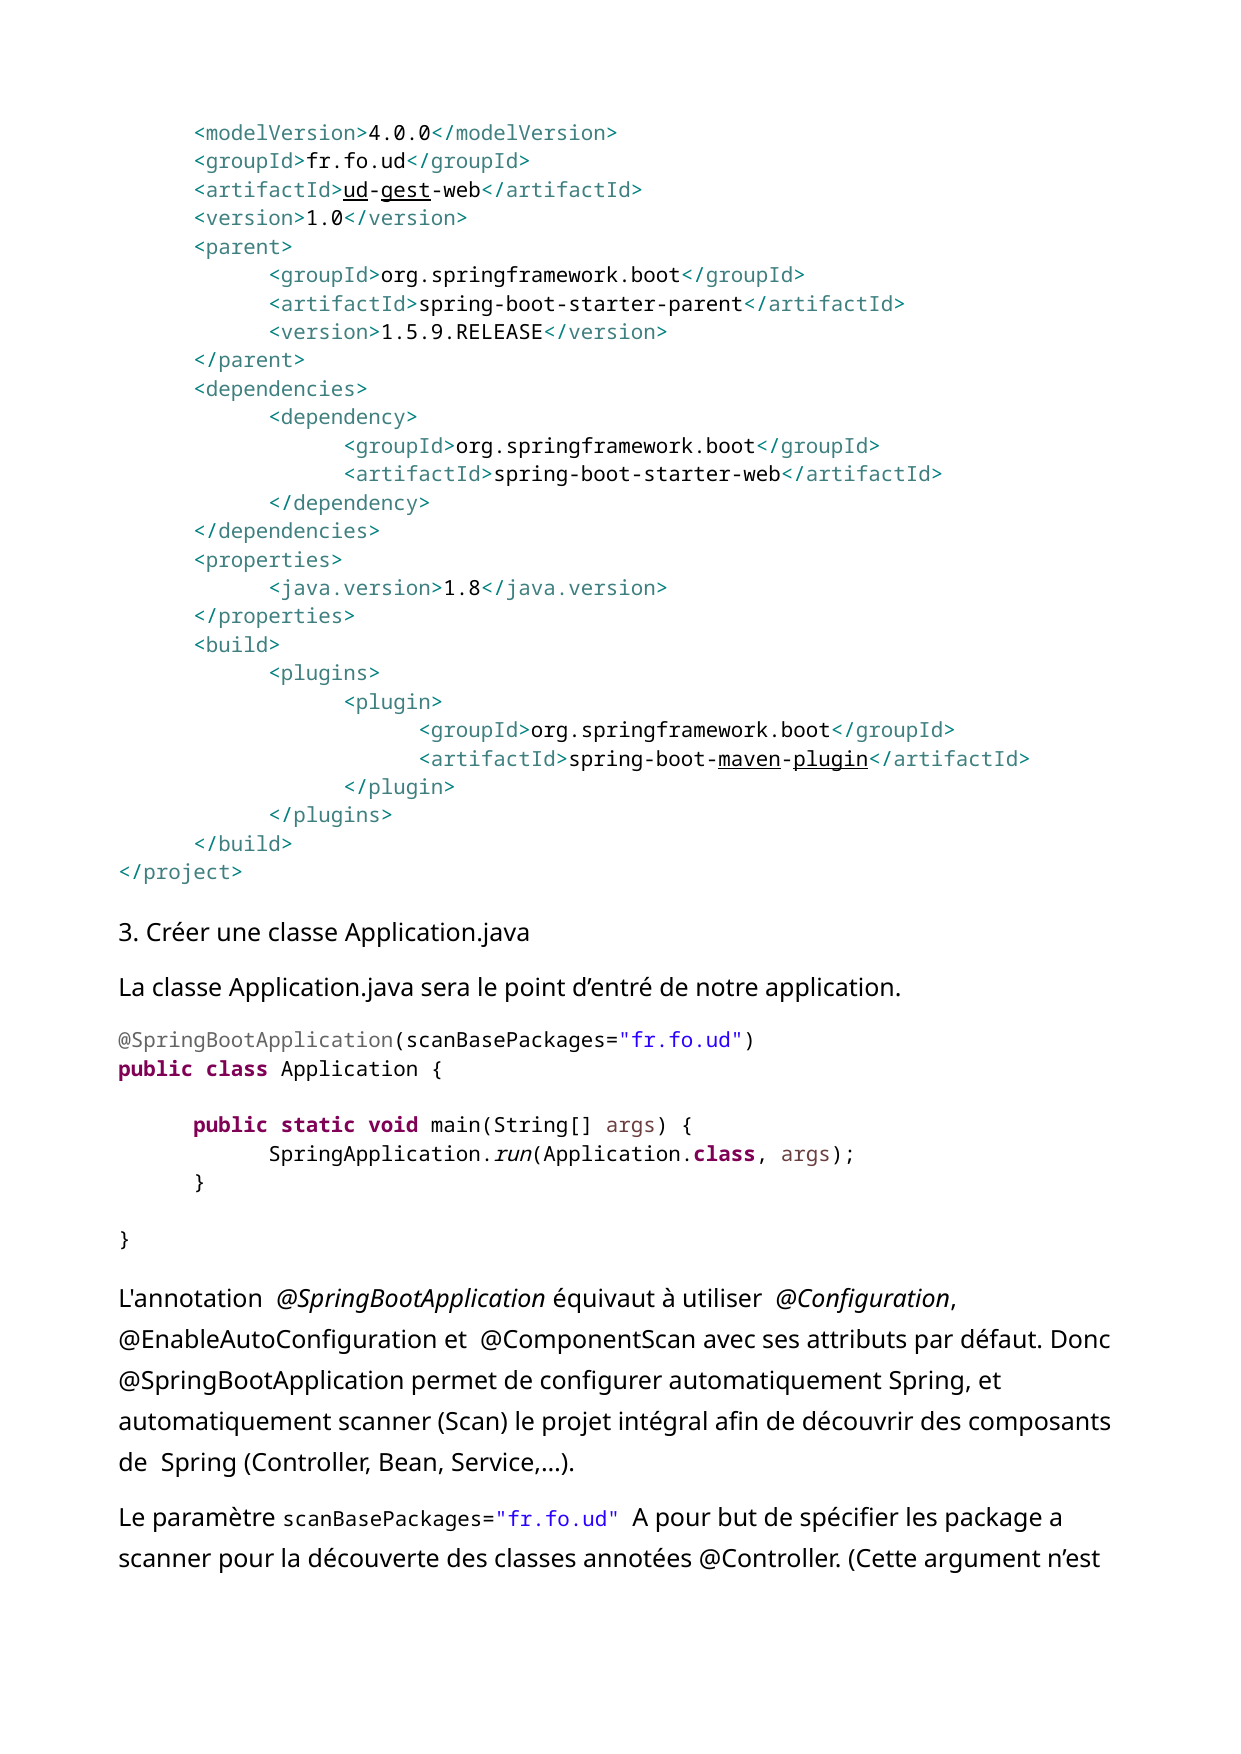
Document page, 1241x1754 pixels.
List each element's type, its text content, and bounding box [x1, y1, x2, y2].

text <dependencies> [118, 374, 1122, 402]
text </build> [118, 829, 1122, 857]
text </dependency> [118, 488, 1122, 516]
text 3. Créer une classe Application.java [118, 914, 1122, 948]
text <dependency> [118, 402, 1122, 431]
text <java.version>1.8</java.version> [118, 573, 1122, 602]
text </plugins> [118, 801, 1122, 829]
text <build> [118, 630, 1122, 658]
text public static void main(String[] args) { [118, 1111, 1122, 1139]
text <properties> [118, 545, 1122, 573]
text } [118, 1167, 1122, 1196]
text </plugin> [118, 772, 1122, 801]
text @SpringBootApplication(scanBasePackages="fr.fo.ud") [118, 1025, 1122, 1054]
text <artifactId>spring-boot-starter-web</artifactId> [118, 459, 1122, 488]
text </dependencies> [118, 516, 1122, 545]
text Le paramètre scanBasePackages="fr.fo.ud" A pour but de spécifier les package a scanner pour la découverte des classes annotées @Controller. (Cette argument n’est [118, 1500, 1122, 1575]
text </parent> [118, 346, 1122, 374]
text <artifactId>spring-boot-maven-plugin</artifactId> [118, 744, 1122, 772]
text <groupId>org.springframework.boot</groupId> [118, 260, 1122, 289]
text <modelVersion>4.0.0</modelVersion> [118, 118, 1122, 147]
text </properties> [118, 602, 1122, 630]
text L'annotation @SpringBootApplication équivaut à utiliser @Configuration, @EnableAutoConfiguration et @ComponentScan avec ses attributs par défaut. Donc @SpringBootApplication permet de configurer automatiquement Spring, et automatiquement scanner (Scan) le projet intégral afin de découvrir des composants de Spring (Controller, Bean, Service,…). [118, 1281, 1122, 1478]
text <artifactId>spring-boot-starter-parent</artifactId> [118, 289, 1122, 317]
text } [118, 1224, 1122, 1253]
text <groupId>org.springframework.boot</groupId> [118, 431, 1122, 459]
text <version>1.5.9.RELEASE</version> [118, 317, 1122, 346]
text </project> [118, 857, 1122, 886]
text <groupId>fr.fo.ud</groupId> [118, 147, 1122, 175]
text <groupId>org.springframework.boot</groupId> [118, 715, 1122, 744]
text <plugin> [118, 687, 1122, 715]
text La classe Application.java sera le point d’entré de notre application. [118, 970, 1122, 1004]
text <plugins> [118, 658, 1122, 687]
text SpringApplication.run(Application.class, args); [118, 1139, 1122, 1167]
text public class Application { [118, 1054, 1122, 1082]
text <version>1.0</version> [118, 203, 1122, 232]
text <artifactId>ud-gest-web</artifactId> [118, 175, 1122, 203]
text <parent> [118, 232, 1122, 260]
